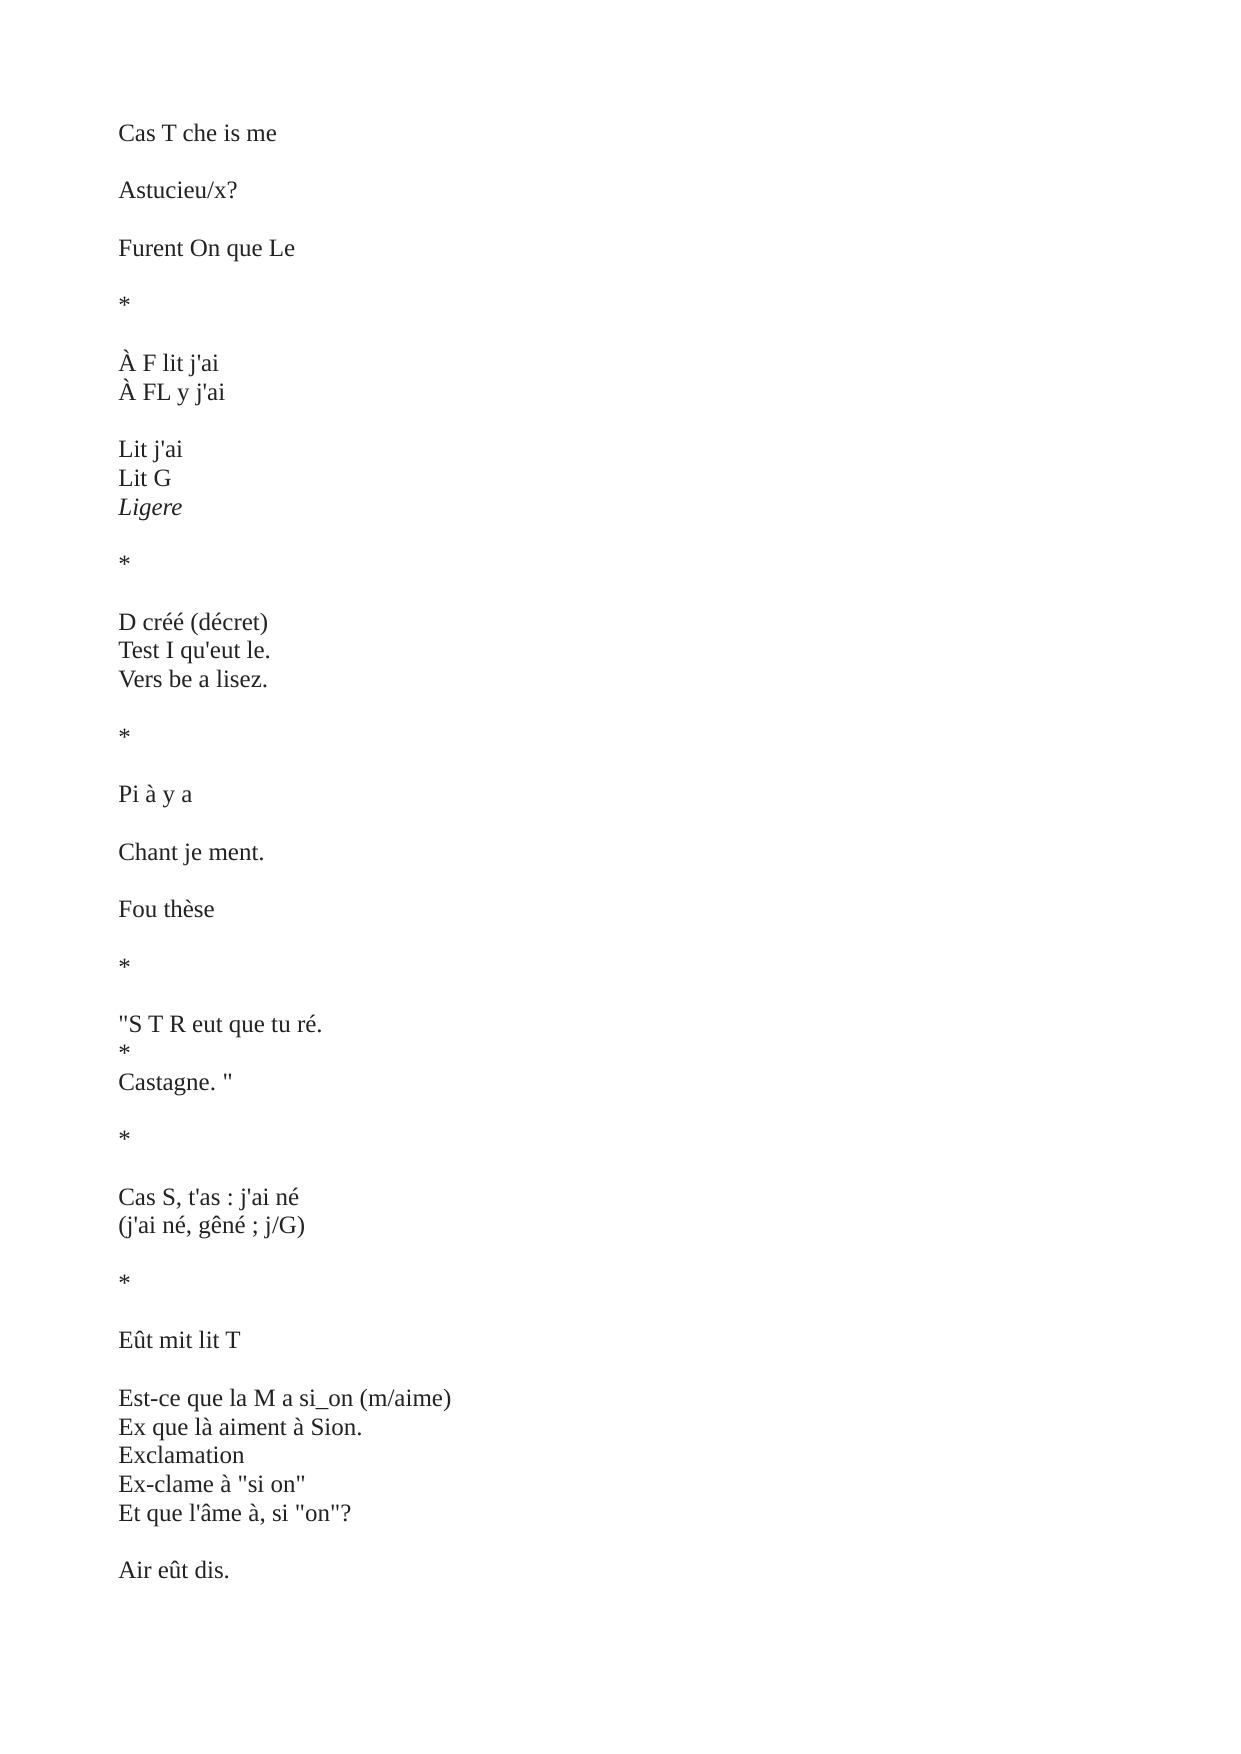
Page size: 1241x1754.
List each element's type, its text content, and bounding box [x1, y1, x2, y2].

text * [118, 952, 1122, 981]
text Test I qu'eut le. [118, 636, 1122, 664]
text Castagne. " [118, 1067, 1122, 1096]
text "S T R eut que tu ré. [118, 1009, 1122, 1038]
text * [118, 549, 1122, 578]
text Exclamation [118, 1441, 1122, 1469]
text Est-ce que la M a si_on (m/aime) [118, 1383, 1122, 1412]
text Cas S, t'as : j'ai né [118, 1182, 1122, 1211]
text * [118, 722, 1122, 751]
text Et que l'âme à, si "on"? [118, 1498, 1122, 1527]
text D créé (décret) [118, 607, 1122, 636]
text * [118, 291, 1122, 319]
text Air eût dis. [118, 1556, 1122, 1584]
text À FL y j'ai [118, 377, 1122, 406]
text Vers be a lisez. [118, 664, 1122, 693]
text Lit G [118, 463, 1122, 492]
text À F lit j'ai [118, 348, 1122, 377]
text Astucieu/x? [118, 176, 1122, 204]
text * [118, 1038, 1122, 1067]
text Lit j'ai [118, 434, 1122, 463]
text Furent On que Le [118, 233, 1122, 262]
text (j'ai né, gêné ; j/G) [118, 1211, 1122, 1239]
text Cas T che is me [118, 118, 1122, 147]
text Ex-clame à "si on" [118, 1469, 1122, 1498]
text * [118, 1124, 1122, 1153]
text Ex que là aiment à Sion. [118, 1412, 1122, 1441]
text * [118, 1268, 1122, 1297]
text Ligere [118, 492, 1122, 521]
text Chant je ment. [118, 837, 1122, 866]
text Pi à y a [118, 779, 1122, 808]
text Eût mit lit T [118, 1326, 1122, 1354]
text Fou thèse [118, 894, 1122, 923]
